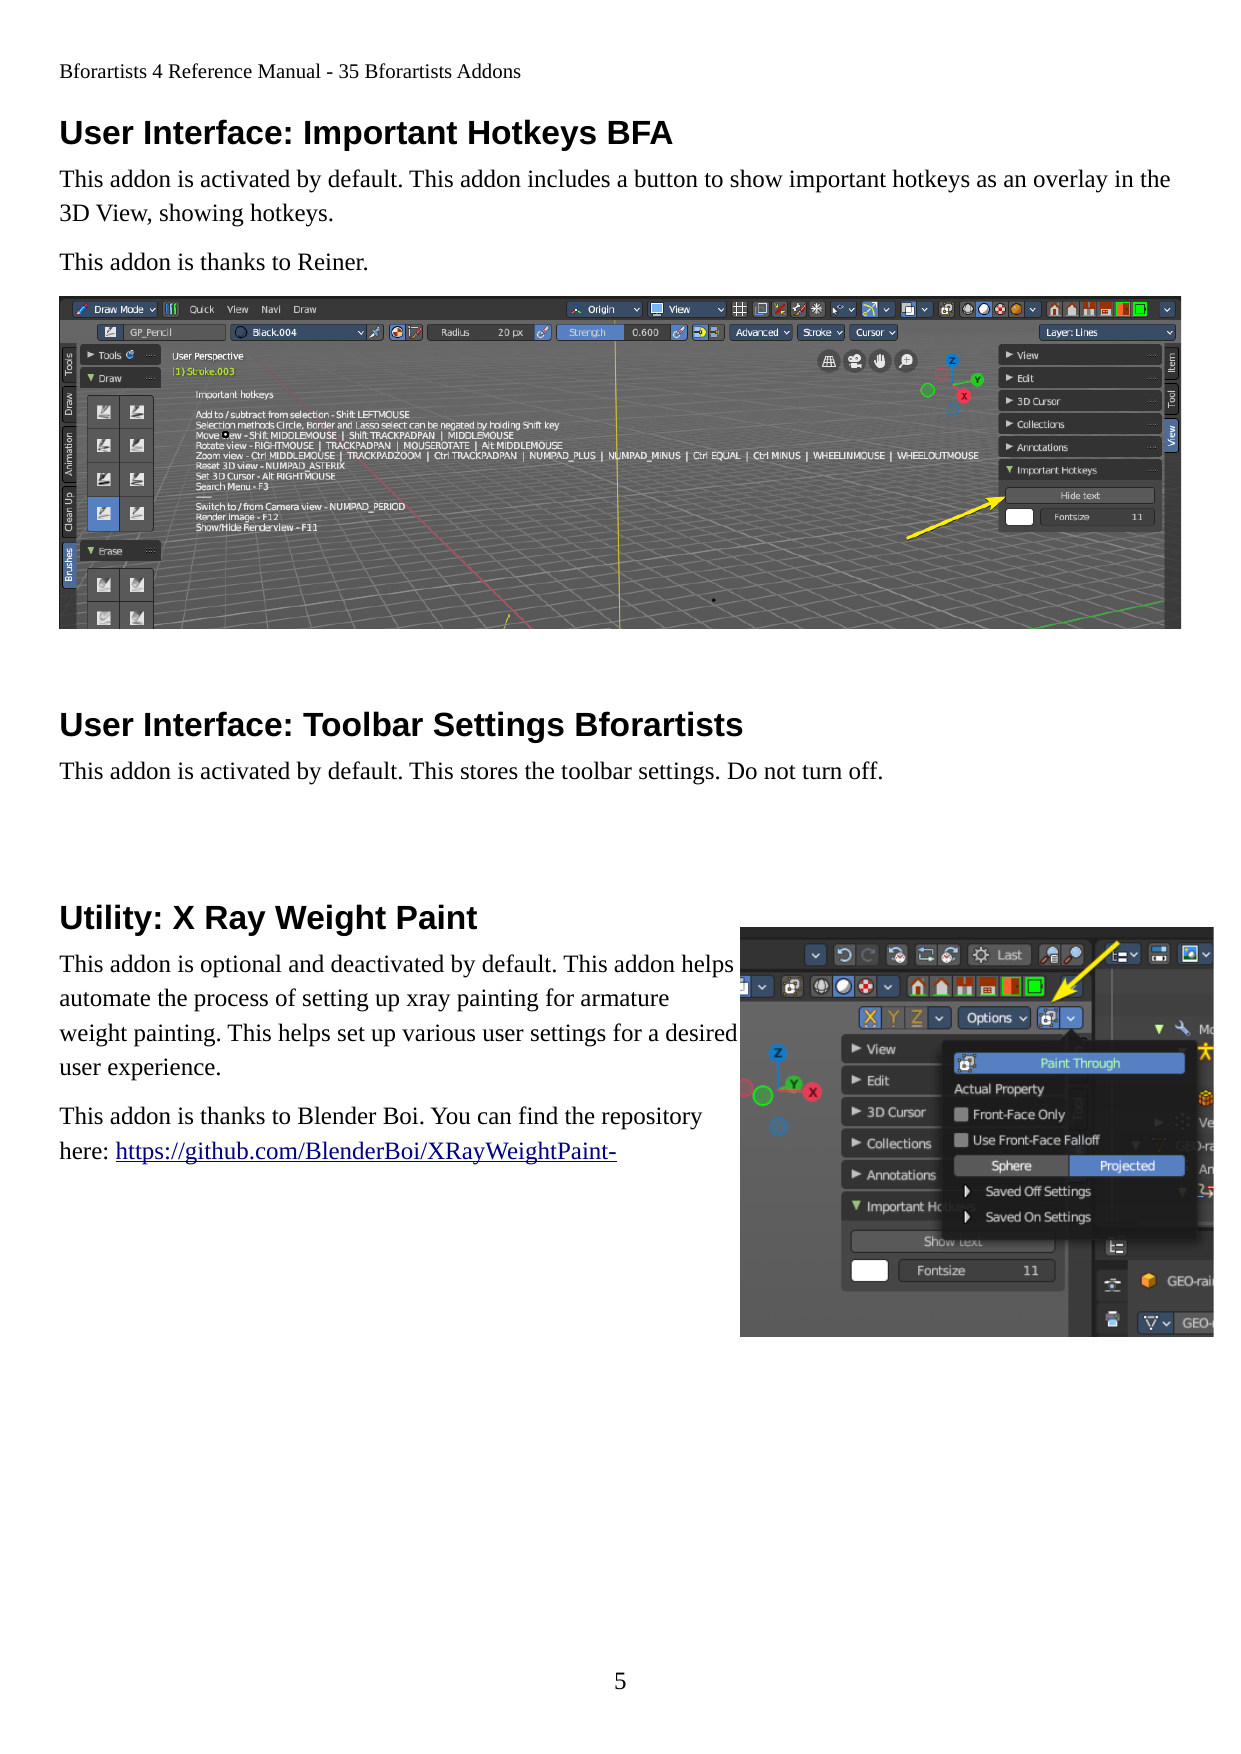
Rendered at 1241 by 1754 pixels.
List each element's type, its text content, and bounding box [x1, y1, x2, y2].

subtitle Utility: X Ray Weight Paint [59, 898, 1181, 936]
text This addon is optional and deactivated by default. This addon helps automate the process of setting up xray painting for armature weight painting. This helps set up various user settings for a desired user experience. [59, 949, 740, 1081]
text This addon is activated by default. This stores the toolbar settings. Do not turn off. [59, 756, 1181, 784]
subtitle User Interface: Important Hotkeys BFA [59, 113, 1181, 151]
picture [740, 927, 1214, 1337]
text This addon is activated by default. This addon includes a button to show important hotkeys as an overlay in the 3D View, showing hotkeys. [59, 164, 1181, 227]
text This addon is thanks to Blender Boi. You can find the repository here: https://github.com/BlenderBoi/XRayWeightPaint- [59, 1101, 740, 1199]
text This addon is thanks to Reiner. [59, 247, 1181, 276]
picture [59, 296, 1182, 629]
subtitle User Interface: Toolbar Settings Bforartists [59, 705, 1181, 743]
